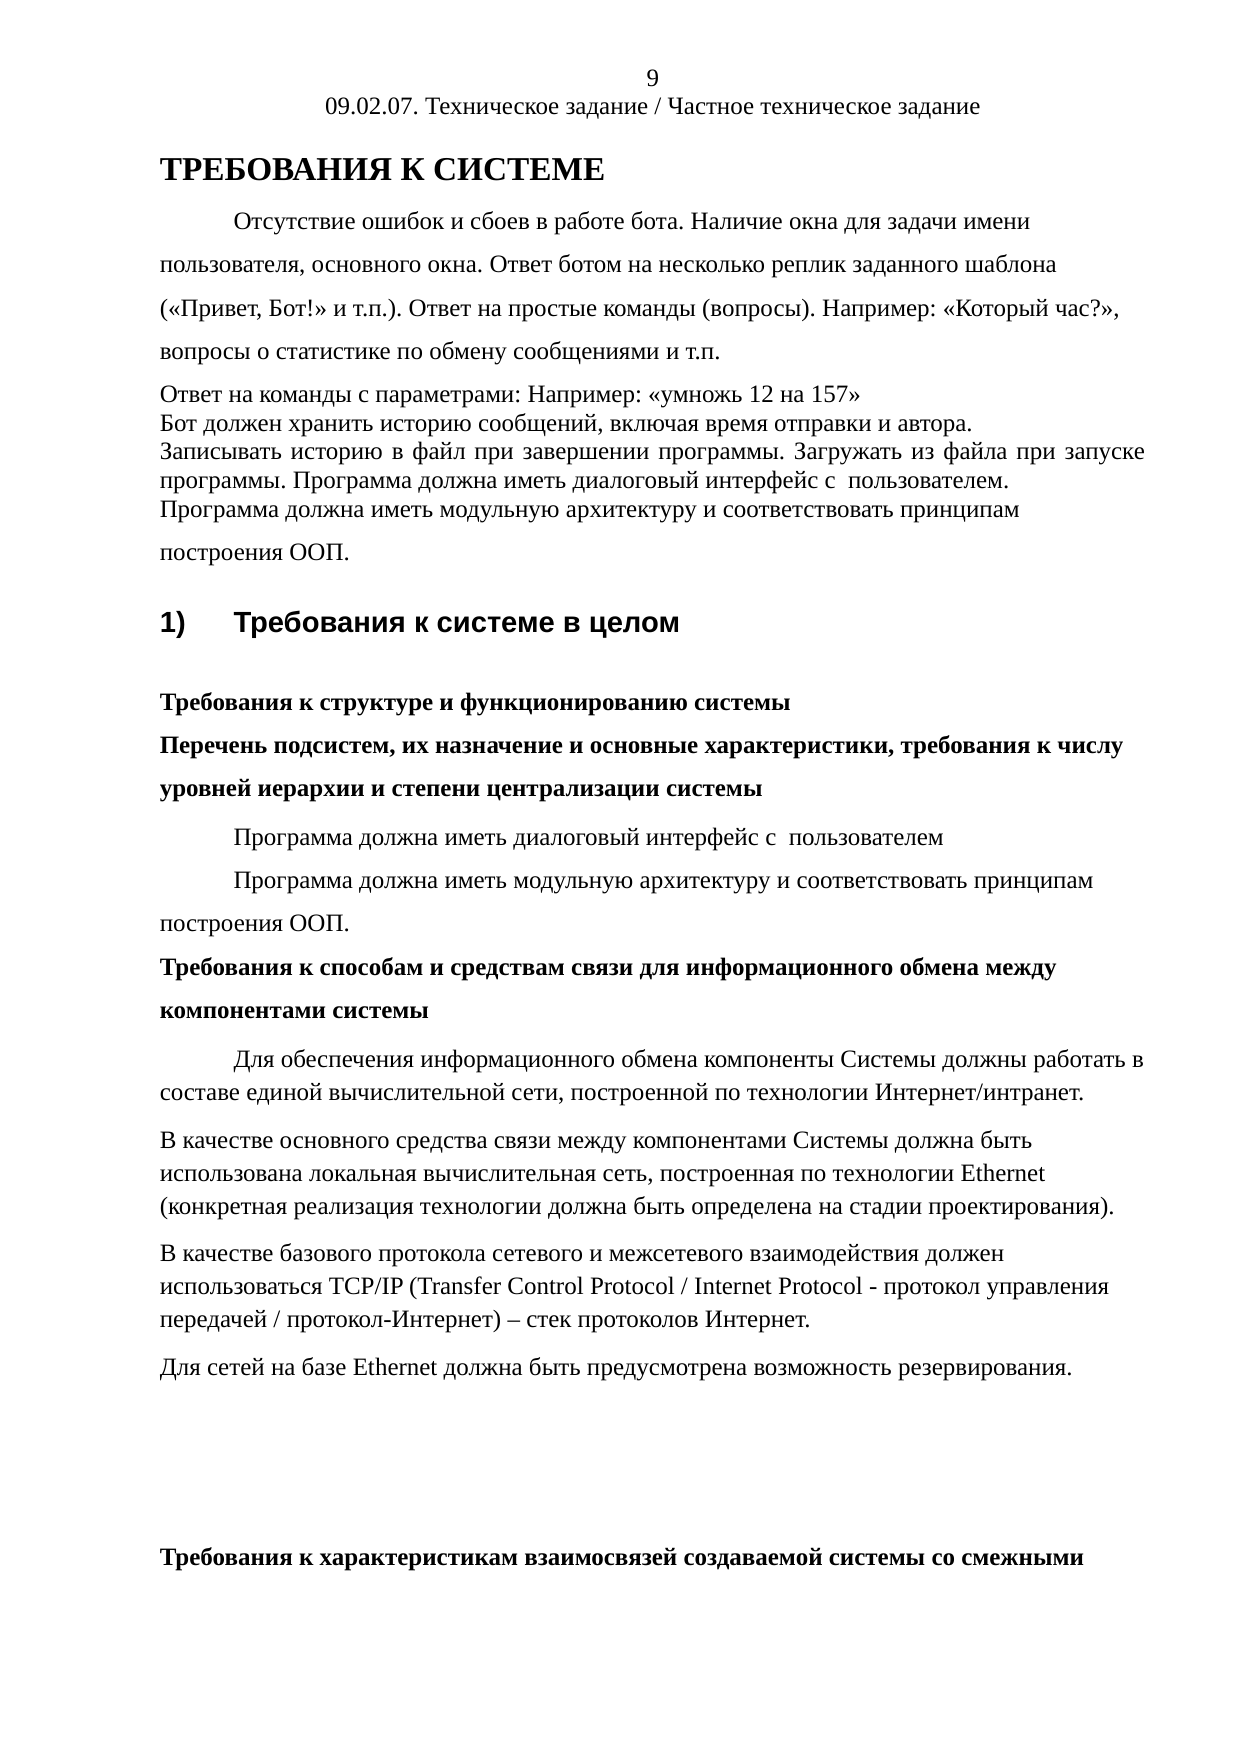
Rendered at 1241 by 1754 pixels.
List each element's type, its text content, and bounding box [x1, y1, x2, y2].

text В качестве основного средства связи между компонентами Системы должна быть использована локальная вычислительная сеть, построенная по технологии Ethernet (конкретная реализация технологии должна быть определена на стадии проектирования). [159, 1125, 1146, 1219]
text Бот должен хранить историю сообщений, включая время отправки и автора. [159, 408, 1146, 436]
subtitle Требования к системе [159, 149, 1146, 187]
subtitle Требования к структуре и функционированию системы [159, 687, 1146, 715]
subtitle Требования к характеристикам взаимосвязей создаваемой системы со смежными [159, 1542, 1146, 1570]
subtitle Требования к системе в целом [159, 605, 1146, 639]
text Отсутствие ошибок и сбоев в работе бота. Наличие окна для задачи имени пользователя, основного окна. Ответ ботом на несколько реплик заданного шаблона («Привет, Бот!» и т.п.). Ответ на простые команды (вопросы). Например: «Который час?», вопросы о статистике по обмену сообщениями и т.п. [159, 206, 1146, 364]
text Ответ на команды с параметрами: Например: «умножь 12 на 157» [159, 379, 1146, 408]
subtitle Перечень подсистем, их назначение и основные характеристики, требования к числу уровней иерархии и степени централизации системы [159, 730, 1146, 802]
text Программа должна иметь диалоговый интерфейс с пользователем [159, 822, 1146, 851]
text Программа должна иметь модульную архитектуру и соответствовать принципам построения ООП. [159, 494, 1146, 566]
text В качестве базового протокола сетевого и межсетевого взаимодействия должен использоваться TCP/IP (Transfer Control Protocol / Internet Protocol - протокол управления передачей / протокол-Интернет) – стек протоколов Интернет. [159, 1238, 1146, 1333]
text Записывать историю в файл при завершении программы. Загружать из файла при запуске программы. Программа должна иметь диалоговый интерфейс с пользователем. [159, 436, 1146, 494]
subtitle Требования к способам и средствам связи для информационного обмена между компонентами системы [159, 952, 1146, 1023]
text Для сетей на базе Ethernet должна быть предусмотрена возможность резервирования. [159, 1352, 1146, 1381]
text Программа должна иметь модульную архитектуру и соответствовать принципам построения ООП. [159, 865, 1146, 937]
text Для обеспечения информационного обмена компоненты Системы должны работать в составе единой вычислительной сети, построенной по технологии Интернет/интранет. [159, 1044, 1146, 1106]
